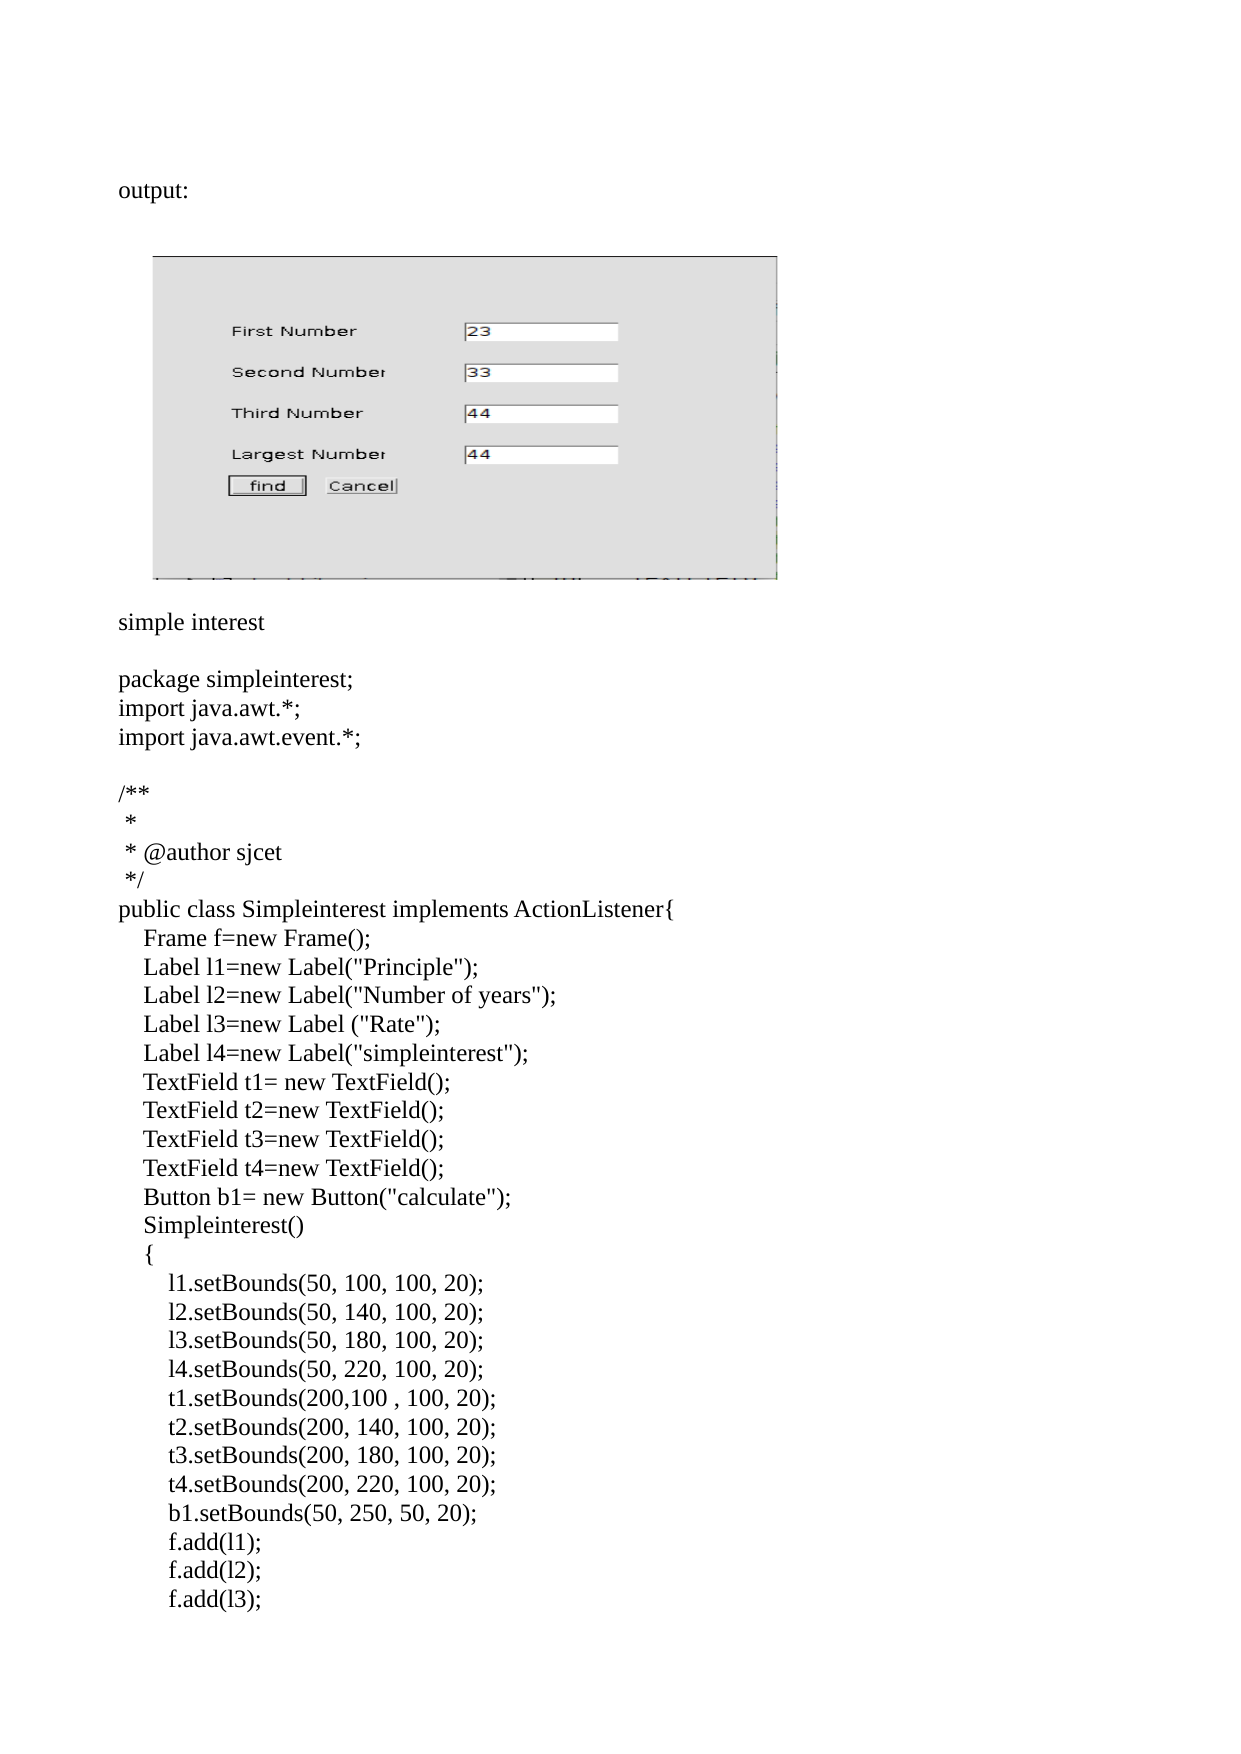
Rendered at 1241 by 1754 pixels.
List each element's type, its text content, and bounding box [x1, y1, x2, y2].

text { [118, 1239, 1122, 1268]
text TextField t3=new TextField(); [118, 1124, 1122, 1153]
text import java.awt.event.*; [118, 722, 1122, 751]
text TextField t4=new TextField(); [118, 1153, 1122, 1182]
text /** [118, 779, 1122, 808]
text l1.setBounds(50, 100, 100, 20); [118, 1268, 1122, 1297]
text TextField t1= new TextField(); [118, 1067, 1122, 1096]
text * [118, 808, 1122, 837]
text Label l2=new Label("Number of years"); [118, 981, 1122, 1009]
text l2.setBounds(50, 140, 100, 20); [118, 1297, 1122, 1326]
text Label l4=new Label("simpleinterest"); [118, 1038, 1122, 1067]
text import java.awt.*; [118, 693, 1122, 722]
text output: [118, 176, 1122, 204]
text f.add(l3); [118, 1584, 1122, 1613]
text Simpleinterest() [118, 1211, 1122, 1239]
text f.add(l2); [118, 1556, 1122, 1584]
text * @author sjcet [118, 837, 1122, 866]
text package simpleinterest; [118, 664, 1122, 693]
text l4.setBounds(50, 220, 100, 20); [118, 1354, 1122, 1383]
text t1.setBounds(200,100 , 100, 20); [118, 1383, 1122, 1412]
text TextField t2=new TextField(); [118, 1096, 1122, 1124]
text t4.setBounds(200, 220, 100, 20); [118, 1469, 1122, 1498]
picture [152, 256, 778, 580]
text Button b1= new Button("calculate"); [118, 1182, 1122, 1211]
text Label l1=new Label("Principle"); [118, 952, 1122, 981]
text public class Simpleinterest implements ActionListener{ [118, 894, 1122, 923]
text simple interest [118, 607, 1122, 636]
text f.add(l1); [118, 1527, 1122, 1556]
text */ [118, 866, 1122, 894]
text t3.setBounds(200, 180, 100, 20); [118, 1441, 1122, 1469]
text l3.setBounds(50, 180, 100, 20); [118, 1326, 1122, 1354]
text Frame f=new Frame(); [118, 923, 1122, 952]
text b1.setBounds(50, 250, 50, 20); [118, 1498, 1122, 1527]
text t2.setBounds(200, 140, 100, 20); [118, 1412, 1122, 1441]
text Label l3=new Label ("Rate"); [118, 1009, 1122, 1038]
